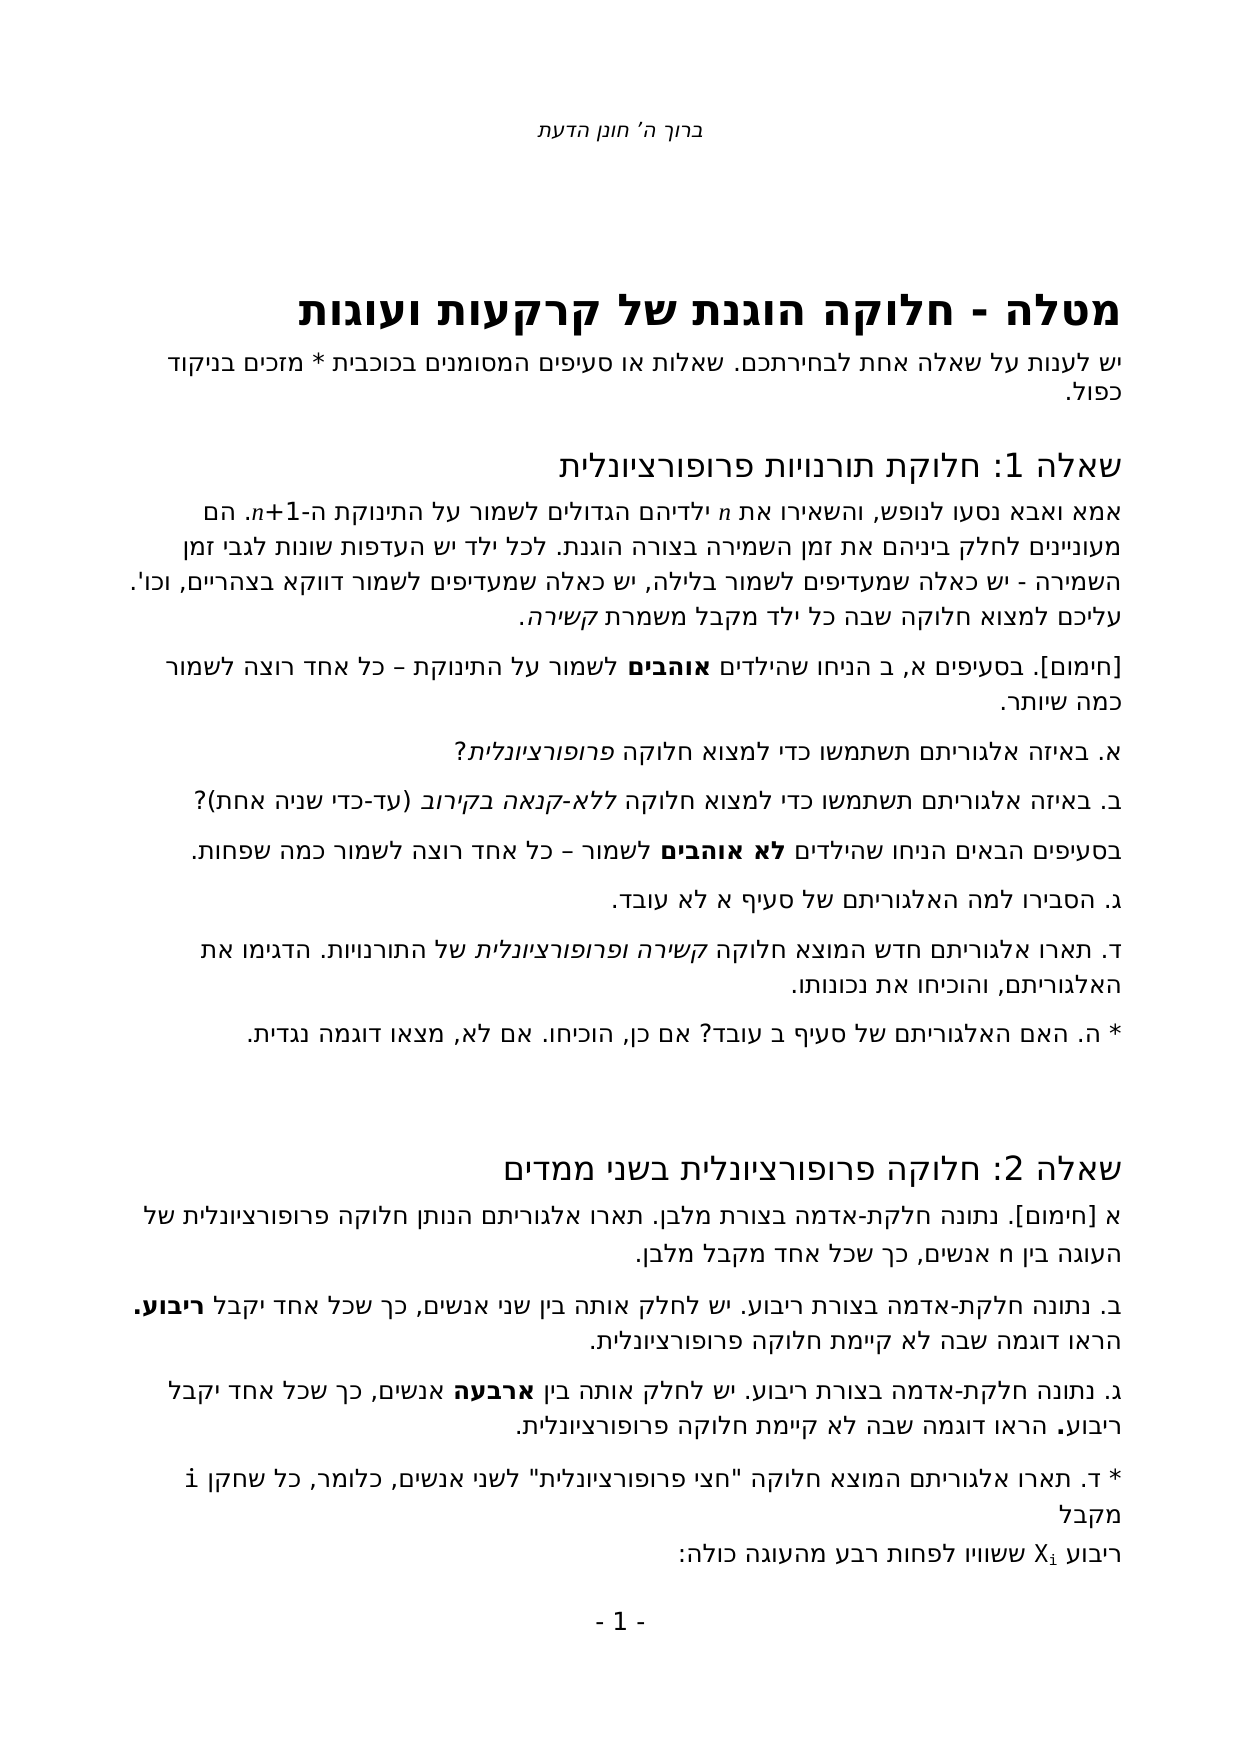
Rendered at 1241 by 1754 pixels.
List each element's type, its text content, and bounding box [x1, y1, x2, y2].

text א. באיזה אלגוריתם תשתמשו כדי למצוא חלוקה פרופורציונלית? [118, 737, 1122, 766]
text אמא ואבא נסעו לנופש, והשאירו את n ילדיהם הגדולים לשמור על התינוקת ה-1+n. הם מעוניינים לחלק ביניהם את זמן השמירה בצורה הוגנת. לכל ילד יש העדפות שונות לגבי זמן השמירה - יש כאלה שמעדיפים לשמור בלילה, יש כאלה שמעדיפים לשמור דווקא בצהריים, וכו'. עליכם למצוא חלוקה שבה כל ילד מקבל משמרת קשירה. [118, 497, 1122, 632]
subtitle מטלה - חלוקה הוגנת של קרקעות ועוגות [118, 285, 1122, 336]
text ג. נתונה חלקת-אדמה בצורת ריבוע. יש לחלק אותה בין ארבעה אנשים, כך שכל אחד יקבל ריבוע. הראו דוגמה שבה לא קיימת חלוקה פרופורציונלית. [118, 1376, 1122, 1440]
text [חימום]. בסעיפים א, ב הניחו שהילדים אוהבים לשמור על התינוקת – כל אחד רוצה לשמור כמה שיותר. [118, 652, 1122, 716]
subtitle שאלה 1: חלוקת תורנויות פרופורציונלית [118, 446, 1122, 485]
text א [חימום]. נתונה חלקת-אדמה בצורת מלבן. תארו אלגוריתם הנותן חלוקה פרופורציונלית של העוגה בין n אנשים, כך שכל אחד מקבל מלבן. [118, 1201, 1122, 1270]
text יש לענות על שאלה אחת לבחירתכם. שאלות או סעיפים המסומנים בכוכבית * מזכים בניקוד כפול. [118, 348, 1122, 406]
text * ד. תארו אלגוריתם המוצא חלוקה "חצי פרופורציונלית" לשני אנשים, כלומר, כל שחקן i מקבל ריבוע Xi ששוויו לפחות רבע מהעוגה כולה: [118, 1461, 1122, 1569]
text * ה. האם האלגוריתם של סעיף ב עובד? אם כן, הוכיחו. אם לא, מצאו דוגמה נגדית. [118, 1019, 1122, 1049]
text ב. נתונה חלקת-אדמה בצורת ריבוע. יש לחלק אותה בין שני אנשים, כך שכל אחד יקבל ריבוע. הראו דוגמה שבה לא קיימת חלוקה פרופורציונלית. [118, 1291, 1122, 1356]
text ד. תארו אלגוריתם חדש המוצא חלוקה קשירה ופרופורציונלית של התורנויות. הדגימו את האלגוריתם, והוכיחו את נכונותו. [118, 935, 1122, 999]
text ג. הסבירו למה האלגוריתם של סעיף א לא עובד. [118, 885, 1122, 914]
text ב. באיזה אלגוריתם תשתמשו כדי למצוא חלוקה ללא-קנאה בקירוב (עד-כדי שניה אחת)? [118, 786, 1122, 815]
subtitle שאלה 2: חלוקה פרופורציונלית בשני ממדים [118, 1149, 1122, 1188]
text בסעיפים הבאים הניחו שהילדים לא אוהבים לשמור – כל אחד רוצה לשמור כמה שפחות. [118, 836, 1122, 865]
